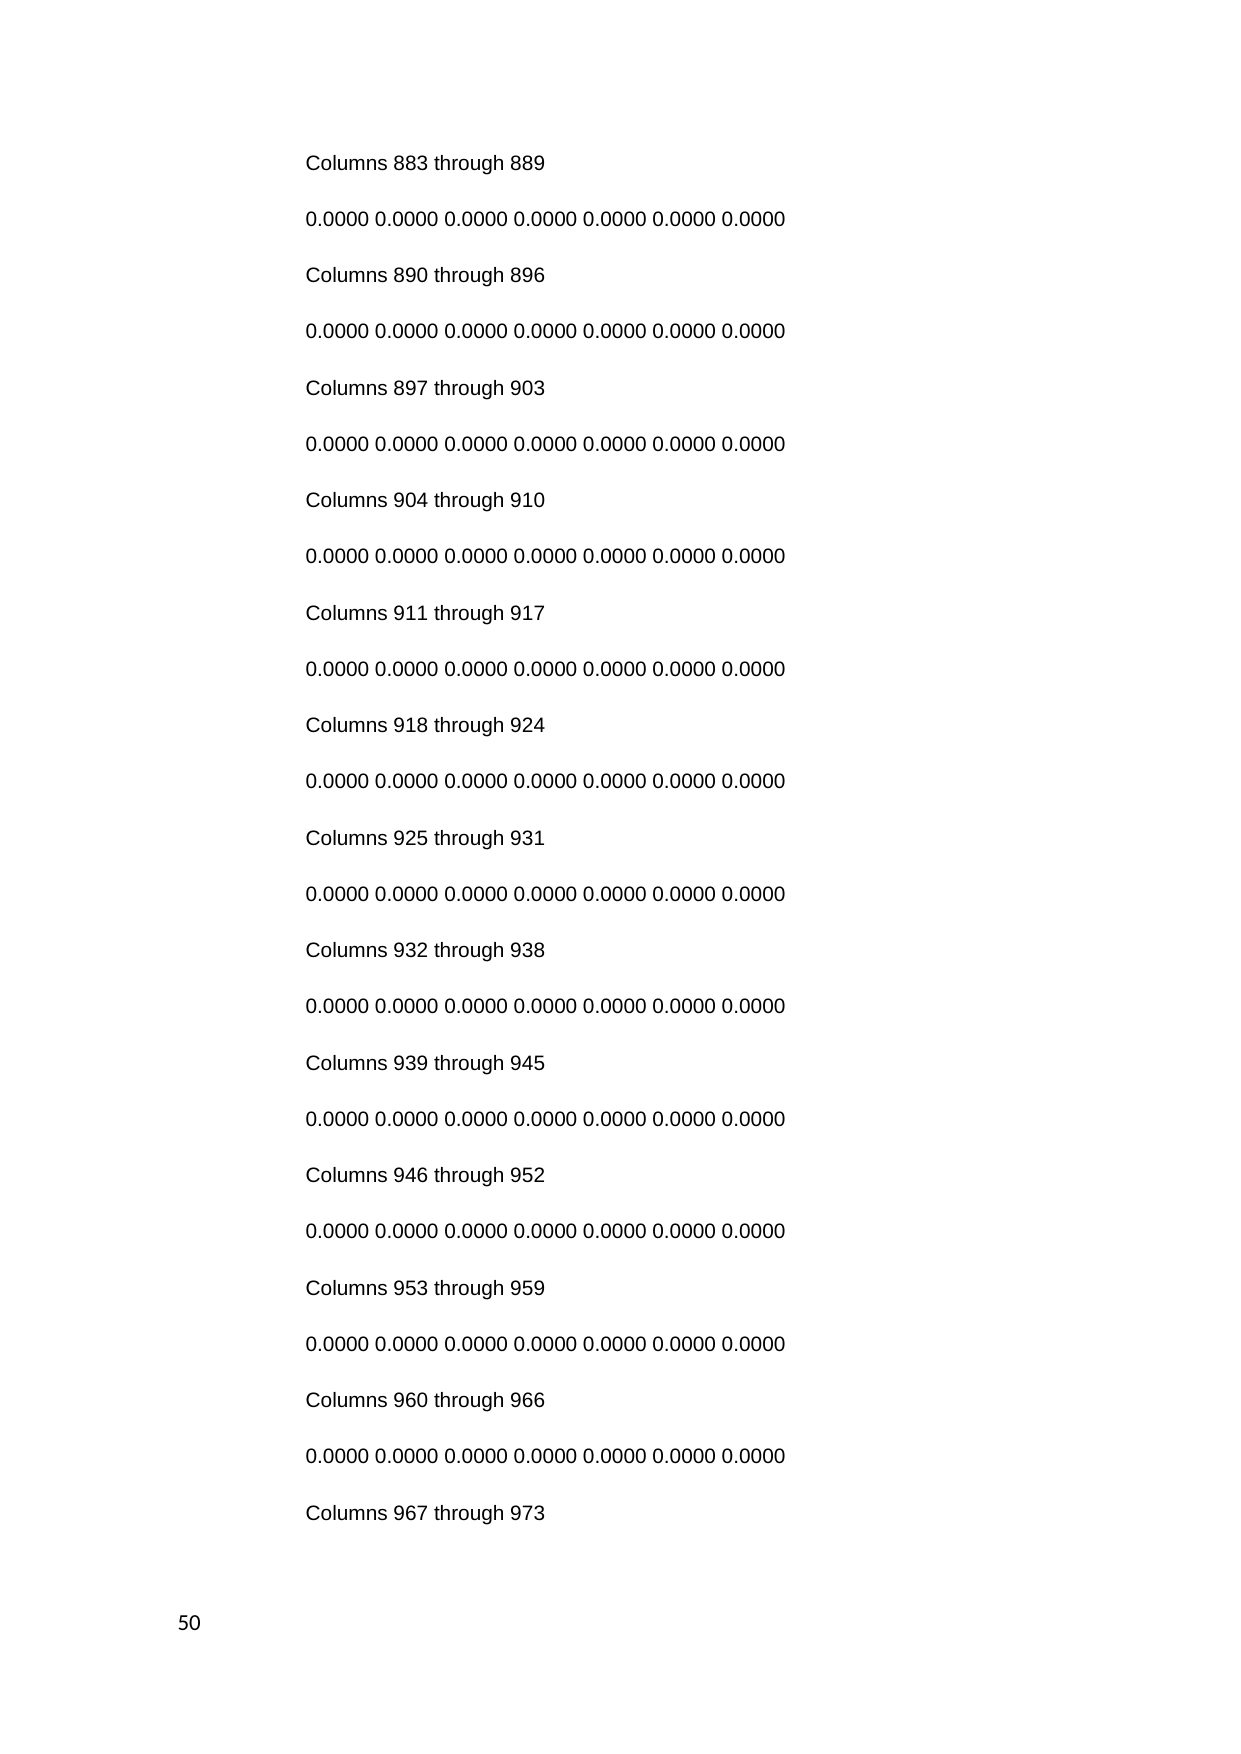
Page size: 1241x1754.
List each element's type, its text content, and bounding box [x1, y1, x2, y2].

text Columns 883 through 889 0.0000 0.0000 0.0000 0.0000 0.0000 0.0000 0.0000 Columns 890 through 896 0.0000 0.0000 0.0000 0.0000 0.0000 0.0000 0.0000 Columns 897 through 903 0.0000 0.0000 0.0000 0.0000 0.0000 0.0000 0.0000 Columns 904 through 910 0.0000 0.0000 0.0000 0.0000 0.0000 0.0000 0.0000 Columns 911 through 917 0.0000 0.0000 0.0000 0.0000 0.0000 0.0000 0.0000 Columns 918 through 924 0.0000 0.0000 0.0000 0.0000 0.0000 0.0000 0.0000 Columns 925 through 931 0.0000 0.0000 0.0000 0.0000 0.0000 0.0000 0.0000 Columns 932 through 938 0.0000 0.0000 0.0000 0.0000 0.0000 0.0000 0.0000 Columns 939 through 945 0.0000 0.0000 0.0000 0.0000 0.0000 0.0000 0.0000 Columns 946 through 952 0.0000 0.0000 0.0000 0.0000 0.0000 0.0000 0.0000 Columns 953 through 959 0.0000 0.0000 0.0000 0.0000 0.0000 0.0000 0.0000 Columns 960 through 966 0.0000 0.0000 0.0000 0.0000 0.0000 0.0000 0.0000 Columns 967 through 973 [305, 118, 1069, 1552]
